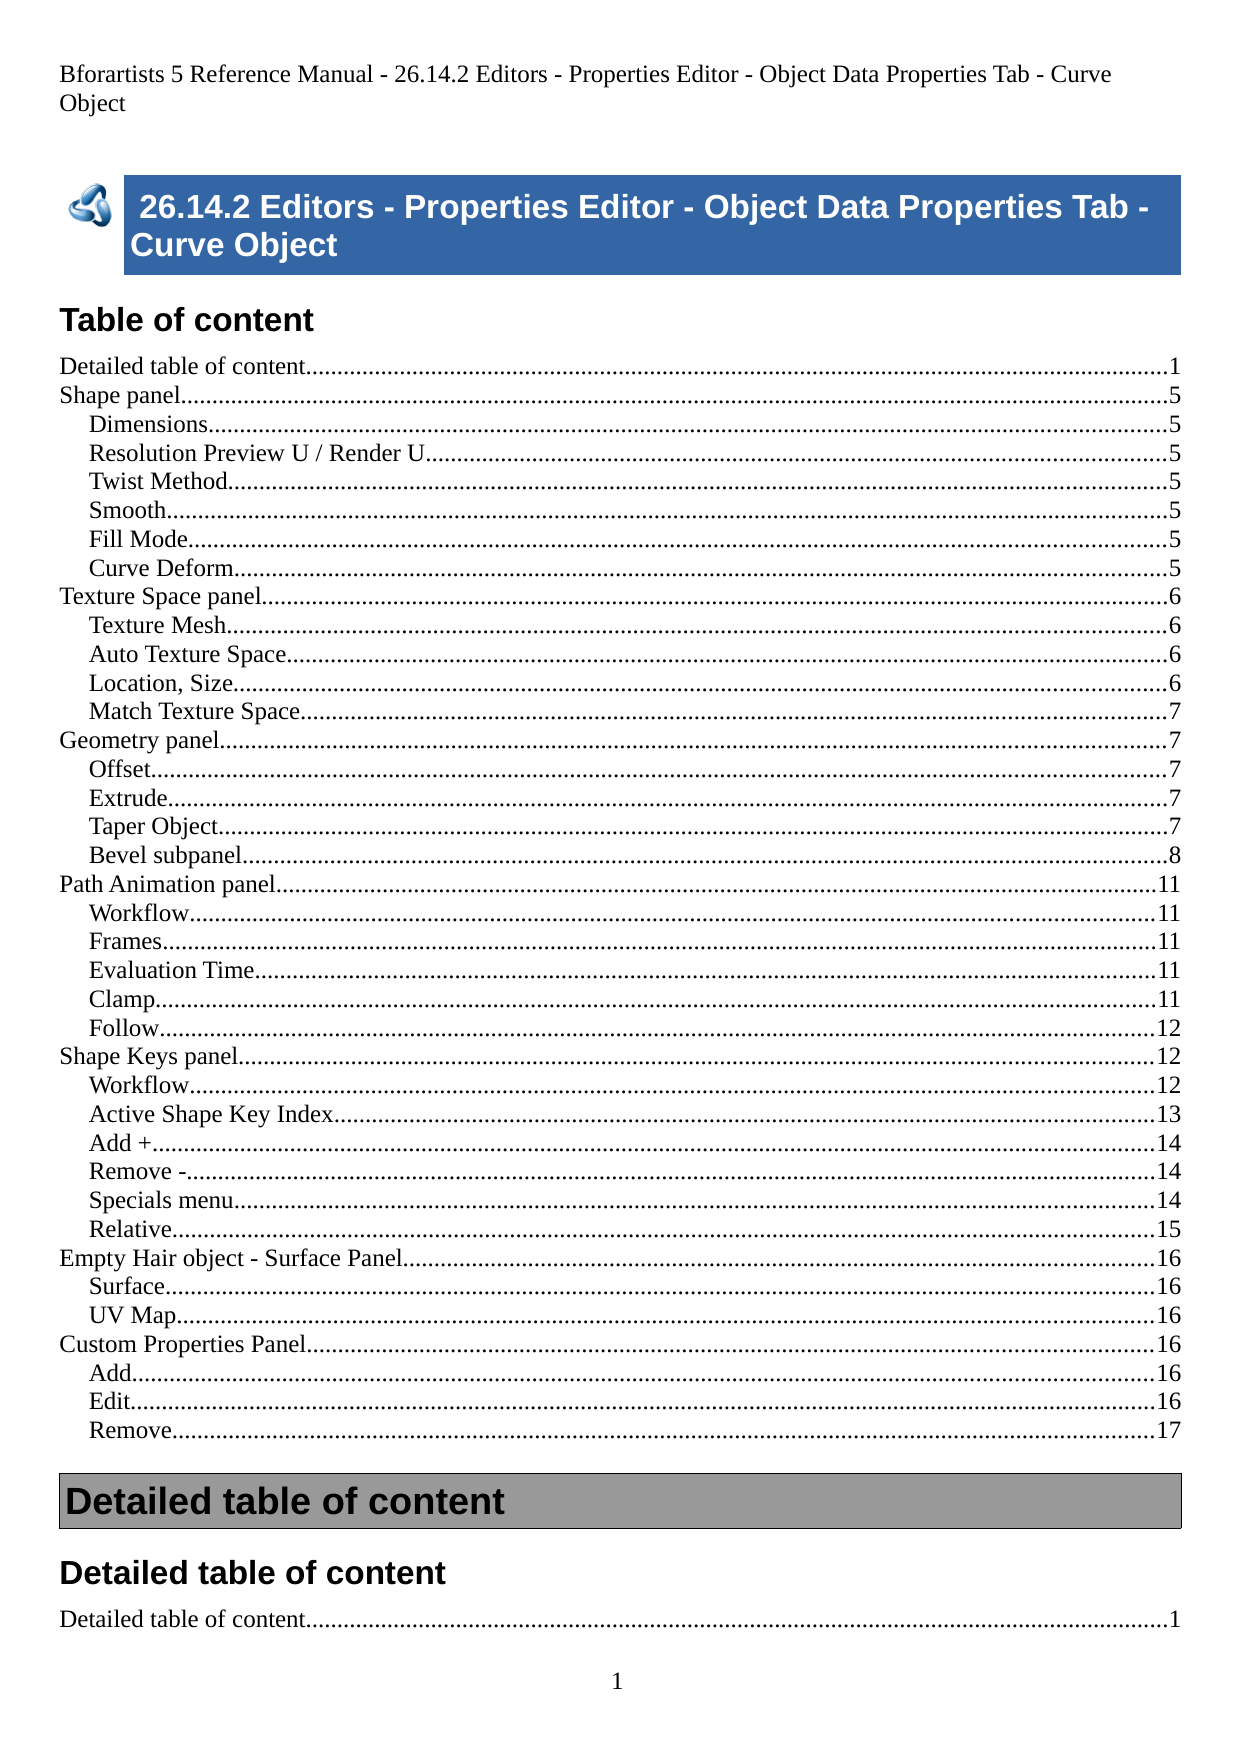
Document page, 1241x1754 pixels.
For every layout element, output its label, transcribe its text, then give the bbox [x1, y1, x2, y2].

text Smooth 5 [88, 495, 1181, 524]
text Auto Texture Space 6 [88, 639, 1181, 668]
text Add 16 [88, 1358, 1181, 1386]
text Frames 11 [88, 926, 1181, 955]
text Workflow 11 [88, 898, 1181, 926]
text Clamp 11 [88, 984, 1181, 1013]
text Bevel subpanel 8 [88, 840, 1181, 869]
table_header 26.14.2 Editors - Properties Editor - Object Data Properties Tab - Curve Object [124, 175, 1181, 275]
text Detailed table of content 1 [59, 351, 1181, 380]
picture [65, 180, 114, 230]
text Remove - 14 [88, 1156, 1181, 1185]
text Offset 7 [88, 754, 1181, 783]
text Curve Deform 5 [88, 553, 1181, 581]
text Fill Mode 5 [88, 524, 1181, 553]
text Dimensions 5 [88, 409, 1181, 438]
text Twist Method 5 [88, 466, 1181, 495]
text Follow 12 [88, 1013, 1181, 1041]
table_header Detailed table of content [60, 1474, 1181, 1528]
text Add + 14 [88, 1128, 1181, 1156]
text Custom Properties Panel 16 [59, 1329, 1181, 1358]
text Detailed table of content 1 [59, 1604, 1181, 1633]
text Specials menu 14 [88, 1185, 1181, 1214]
text Shape panel 5 [59, 380, 1181, 409]
text Texture Mesh 6 [88, 610, 1181, 639]
text Remove 17 [88, 1415, 1181, 1444]
text UV Map 16 [88, 1300, 1181, 1329]
subtitle Detailed table of content [59, 1553, 1181, 1591]
text Geometry panel 7 [59, 725, 1181, 754]
text Location, Size 6 [88, 668, 1181, 696]
text Active Shape Key Index 13 [88, 1099, 1181, 1128]
text Surface 16 [88, 1271, 1181, 1300]
text Match Texture Space 7 [88, 696, 1181, 725]
text Empty Hair object - Surface Panel 16 [59, 1243, 1181, 1271]
table_header [59, 175, 124, 275]
text Evaluation Time 11 [88, 955, 1181, 984]
text Texture Space panel 6 [59, 581, 1181, 610]
text Workflow 12 [88, 1070, 1181, 1099]
text Resolution Preview U / Render U 5 [88, 438, 1181, 466]
text Path Animation panel 11 [59, 869, 1181, 898]
text Shape Keys panel 12 [59, 1041, 1181, 1070]
text Edit 16 [88, 1386, 1181, 1415]
text Taper Object 7 [88, 811, 1181, 840]
text Relative 15 [88, 1214, 1181, 1243]
text Extrude 7 [88, 783, 1181, 811]
subtitle Table of content [59, 300, 1181, 339]
